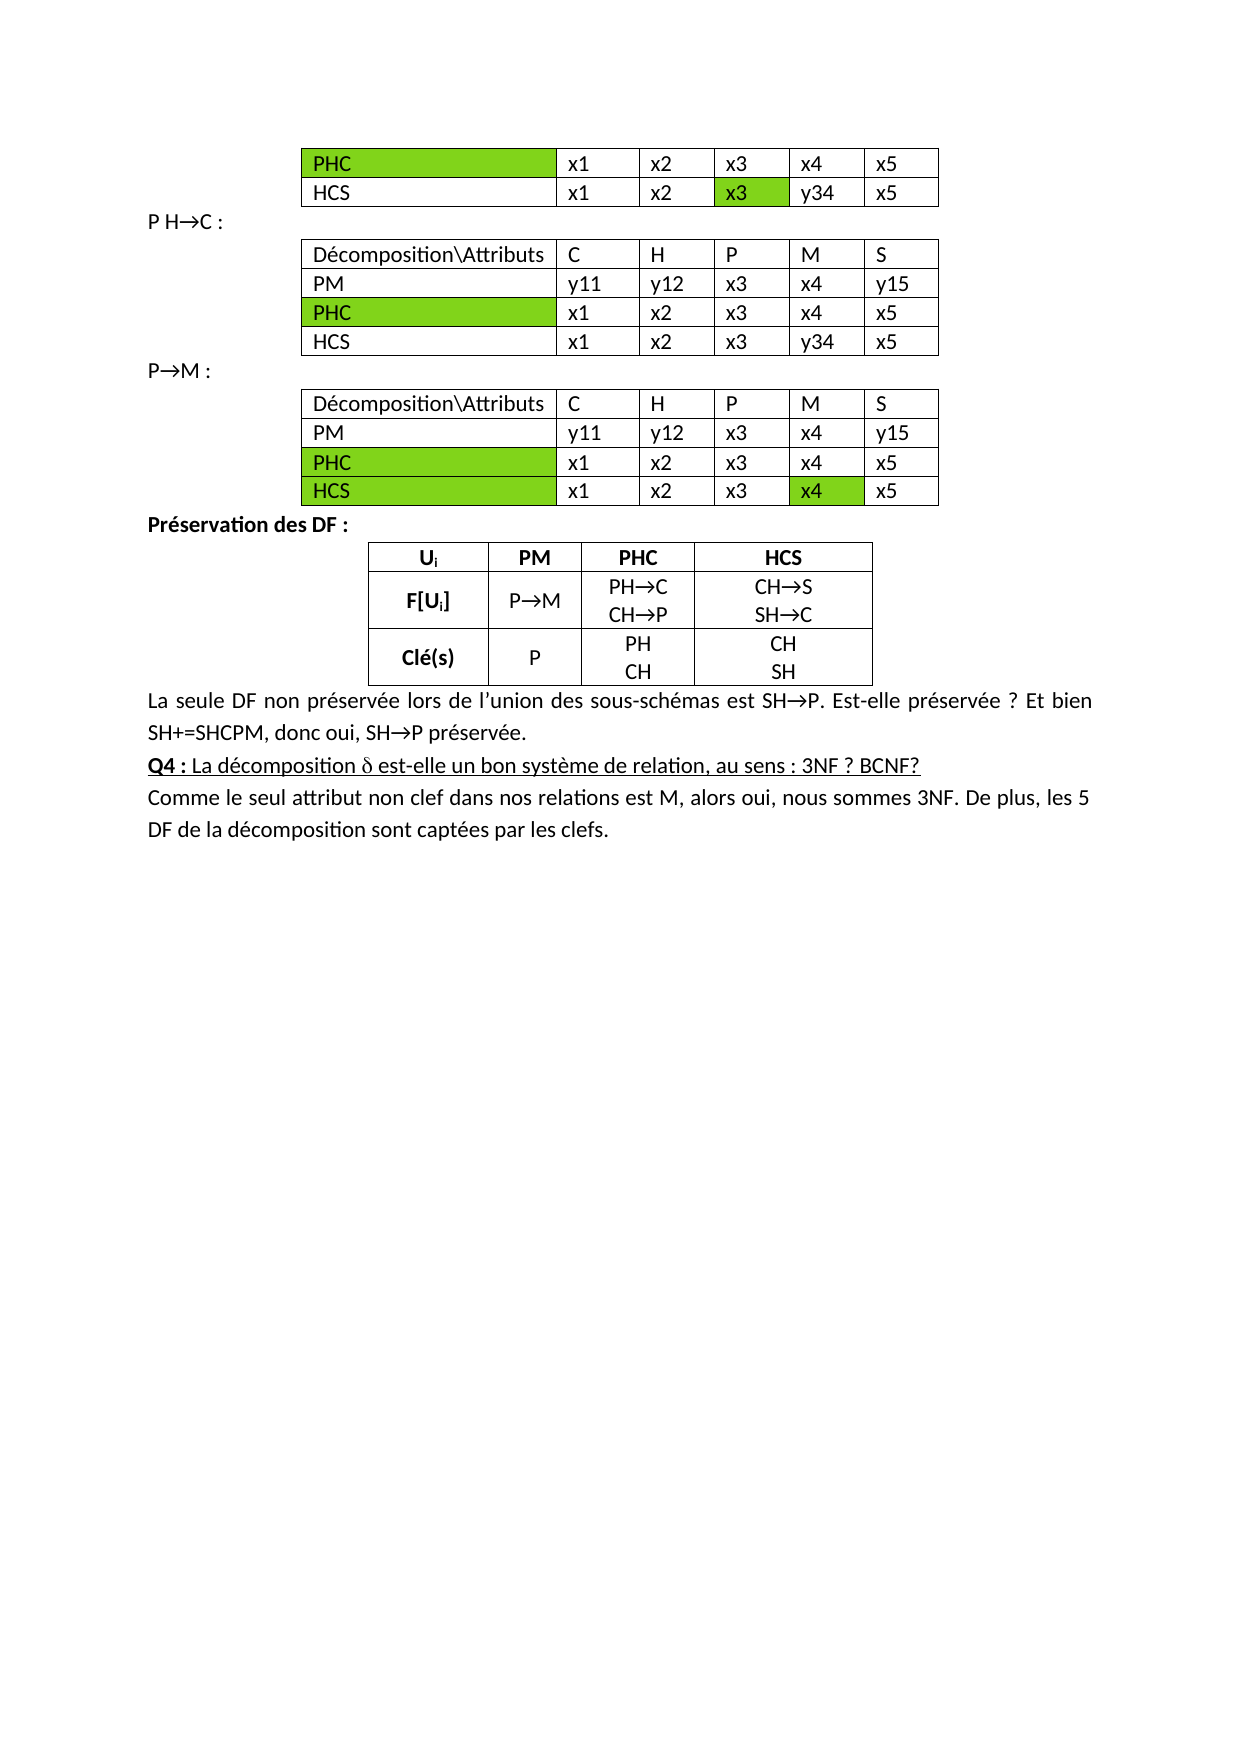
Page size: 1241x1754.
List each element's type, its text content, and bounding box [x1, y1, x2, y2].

table_cell x2 [640, 149, 714, 177]
table_cell x4 [790, 448, 864, 476]
table_cell PH CH [582, 629, 694, 685]
table_cell PHC [302, 149, 556, 177]
table_cell x5 [865, 149, 938, 177]
table_cell x3 [715, 327, 789, 355]
table_cell x5 [865, 298, 938, 326]
table_cell x3 [715, 298, 789, 326]
table_header M [790, 390, 864, 417]
table_header PM [489, 543, 581, 571]
table_cell x4 [790, 149, 864, 177]
table_cell x4 [790, 298, 864, 326]
text La seule DF non préservée lors de l’union des sous-schémas est SH→P. Est-elle préservée ? Et bien SH+=SHCPM, donc oui, SH→P préservée. [148, 686, 1093, 747]
table_cell x1 [557, 477, 639, 505]
table_header M [790, 240, 864, 268]
text Préservation des DF : [148, 510, 1093, 538]
table_cell PH→C CH→P [582, 572, 694, 628]
table_cell PHC [302, 448, 556, 476]
table_cell x2 [640, 448, 714, 476]
table_cell x4 [790, 419, 864, 447]
table_cell x2 [640, 178, 714, 206]
table_cell CH SH [695, 629, 872, 685]
text Comme le seul attribut non clef dans nos relations est M, alors oui, nous sommes 3NF. De plus, les 5 DF de la décomposition sont captées par les clefs. [148, 783, 1093, 843]
table_cell x1 [557, 448, 639, 476]
text Q4 : La décomposition  est-elle un bon système de relation, au sens : 3NF ? BCNF? [148, 751, 1093, 779]
table_cell x1 [557, 298, 639, 326]
table_cell y11 [557, 419, 639, 447]
table_header H [640, 240, 714, 268]
table_cell x2 [640, 327, 714, 355]
table_header C [557, 240, 639, 268]
table_cell x4 [790, 269, 864, 297]
table_cell x3 [715, 419, 789, 447]
table_cell F[Ui] [369, 572, 488, 628]
table_cell HCS [302, 477, 556, 505]
table_cell x5 [865, 178, 938, 206]
table_cell x1 [557, 178, 639, 206]
table_header S [865, 390, 938, 417]
table_header Décomposition\Attributs [302, 390, 556, 417]
table_cell Clé(s) [369, 629, 488, 685]
table_cell PM [302, 419, 556, 447]
table_header C [557, 390, 639, 417]
table_cell x1 [557, 327, 639, 355]
table_cell y34 [790, 178, 864, 206]
table_cell x3 [715, 477, 789, 505]
table_cell x3 [715, 448, 789, 476]
table_header Décomposition\Attributs [302, 240, 556, 268]
table_cell HCS [302, 327, 556, 355]
table_cell HCS [302, 178, 556, 206]
table_cell x2 [640, 298, 714, 326]
table_cell P [489, 629, 581, 685]
table_header Ui [369, 543, 488, 571]
table_cell x4 [790, 477, 864, 505]
table_cell PM [302, 269, 556, 297]
table_cell x2 [640, 477, 714, 505]
table_cell x5 [865, 448, 938, 476]
table_cell x3 [715, 178, 789, 206]
table_header PHC [582, 543, 694, 571]
table_cell y15 [865, 419, 938, 447]
table_cell x1 [557, 149, 639, 177]
table_header S [865, 240, 938, 268]
table_cell y15 [865, 269, 938, 297]
table_cell x5 [865, 477, 938, 505]
table_cell PHC [302, 298, 556, 326]
table_header HCS [695, 543, 872, 571]
table_cell y34 [790, 327, 864, 355]
table_header H [640, 390, 714, 417]
table_cell y11 [557, 269, 639, 297]
table_cell x3 [715, 149, 789, 177]
table_header P [715, 390, 789, 417]
table_cell P→M [489, 572, 581, 628]
table_cell y12 [640, 419, 714, 447]
table_cell x5 [865, 327, 938, 355]
table_cell y12 [640, 269, 714, 297]
table_header P [715, 240, 789, 268]
table_cell x3 [715, 269, 789, 297]
table_cell CH→S SH→C [695, 572, 872, 628]
text P→M : [148, 356, 1093, 384]
text P H→C : [148, 207, 1093, 235]
